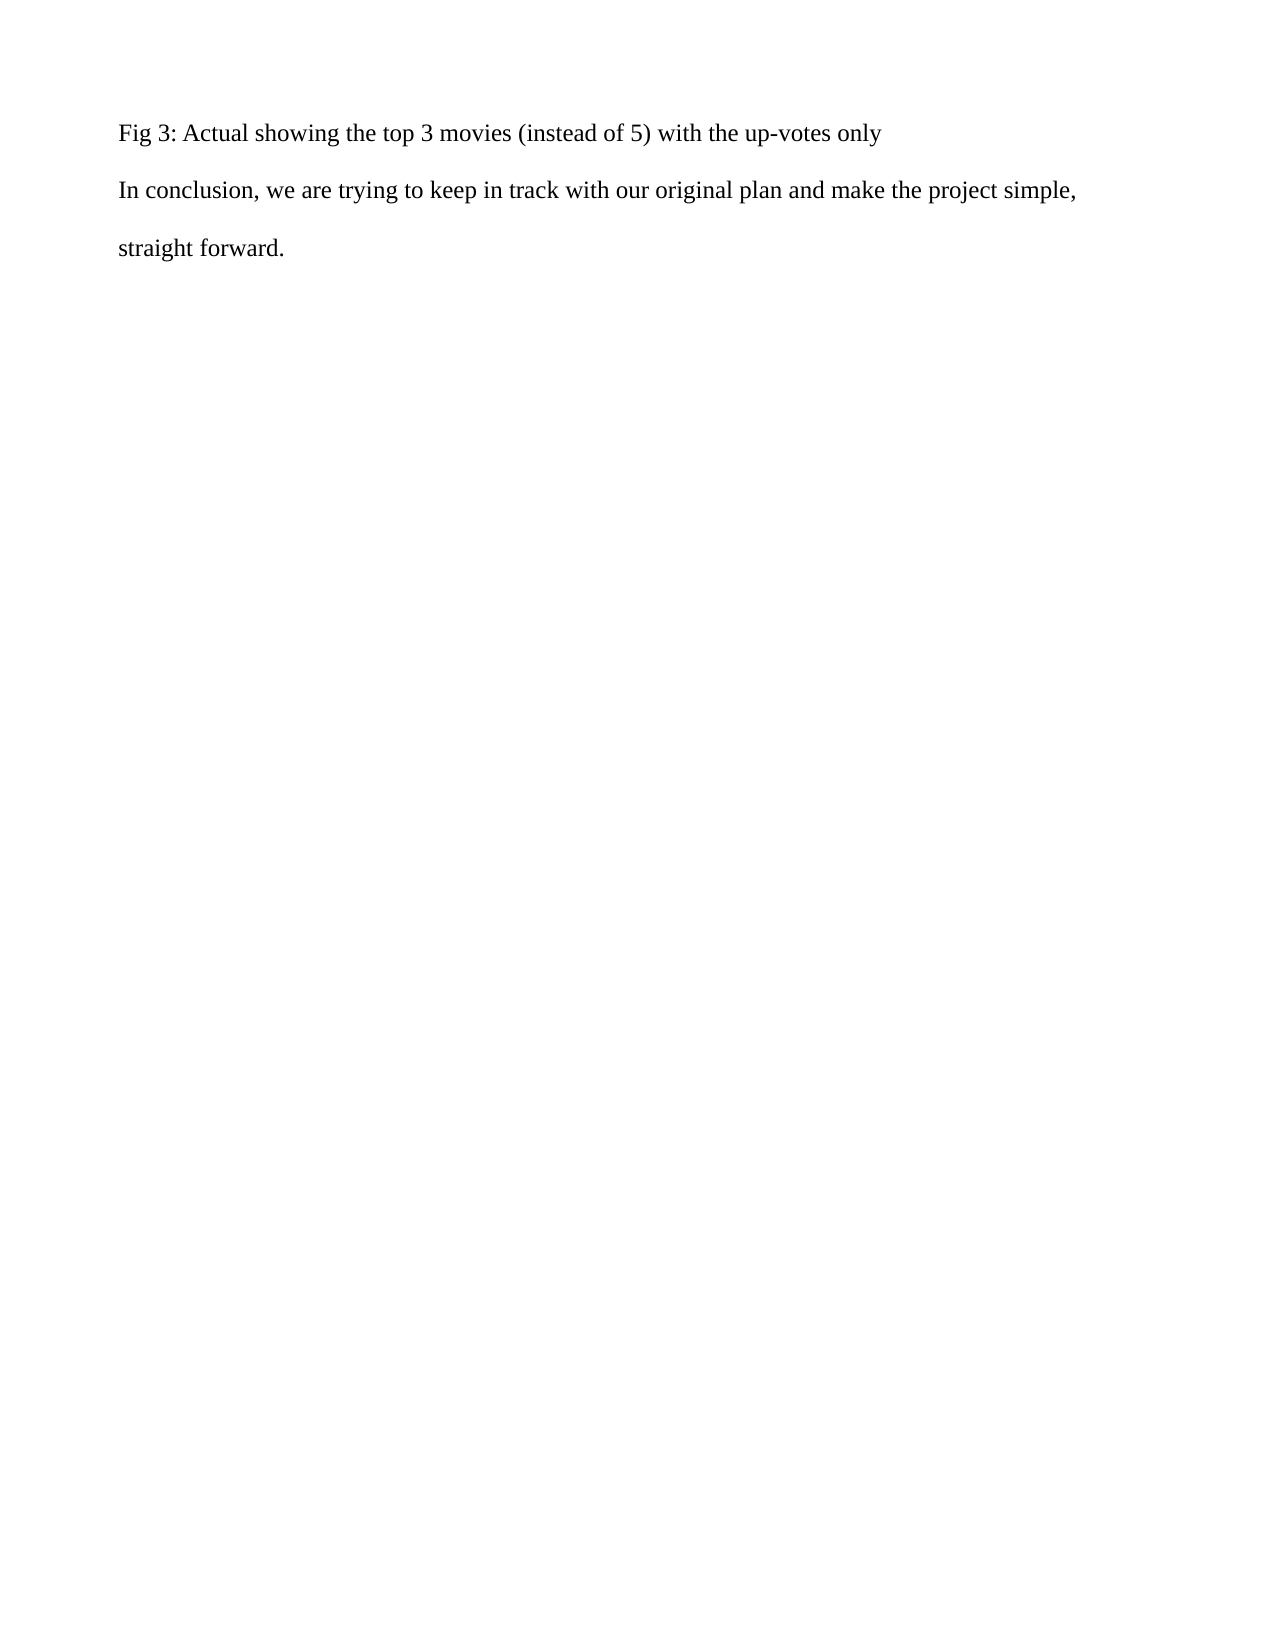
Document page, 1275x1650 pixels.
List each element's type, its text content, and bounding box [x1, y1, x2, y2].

text Fig 3: Actual showing the top 3 movies (instead of 5) with the up-votes only [118, 118, 1157, 147]
text In conclusion, we are trying to keep in track with our original plan and make the project simple, straight forward. [118, 176, 1157, 262]
